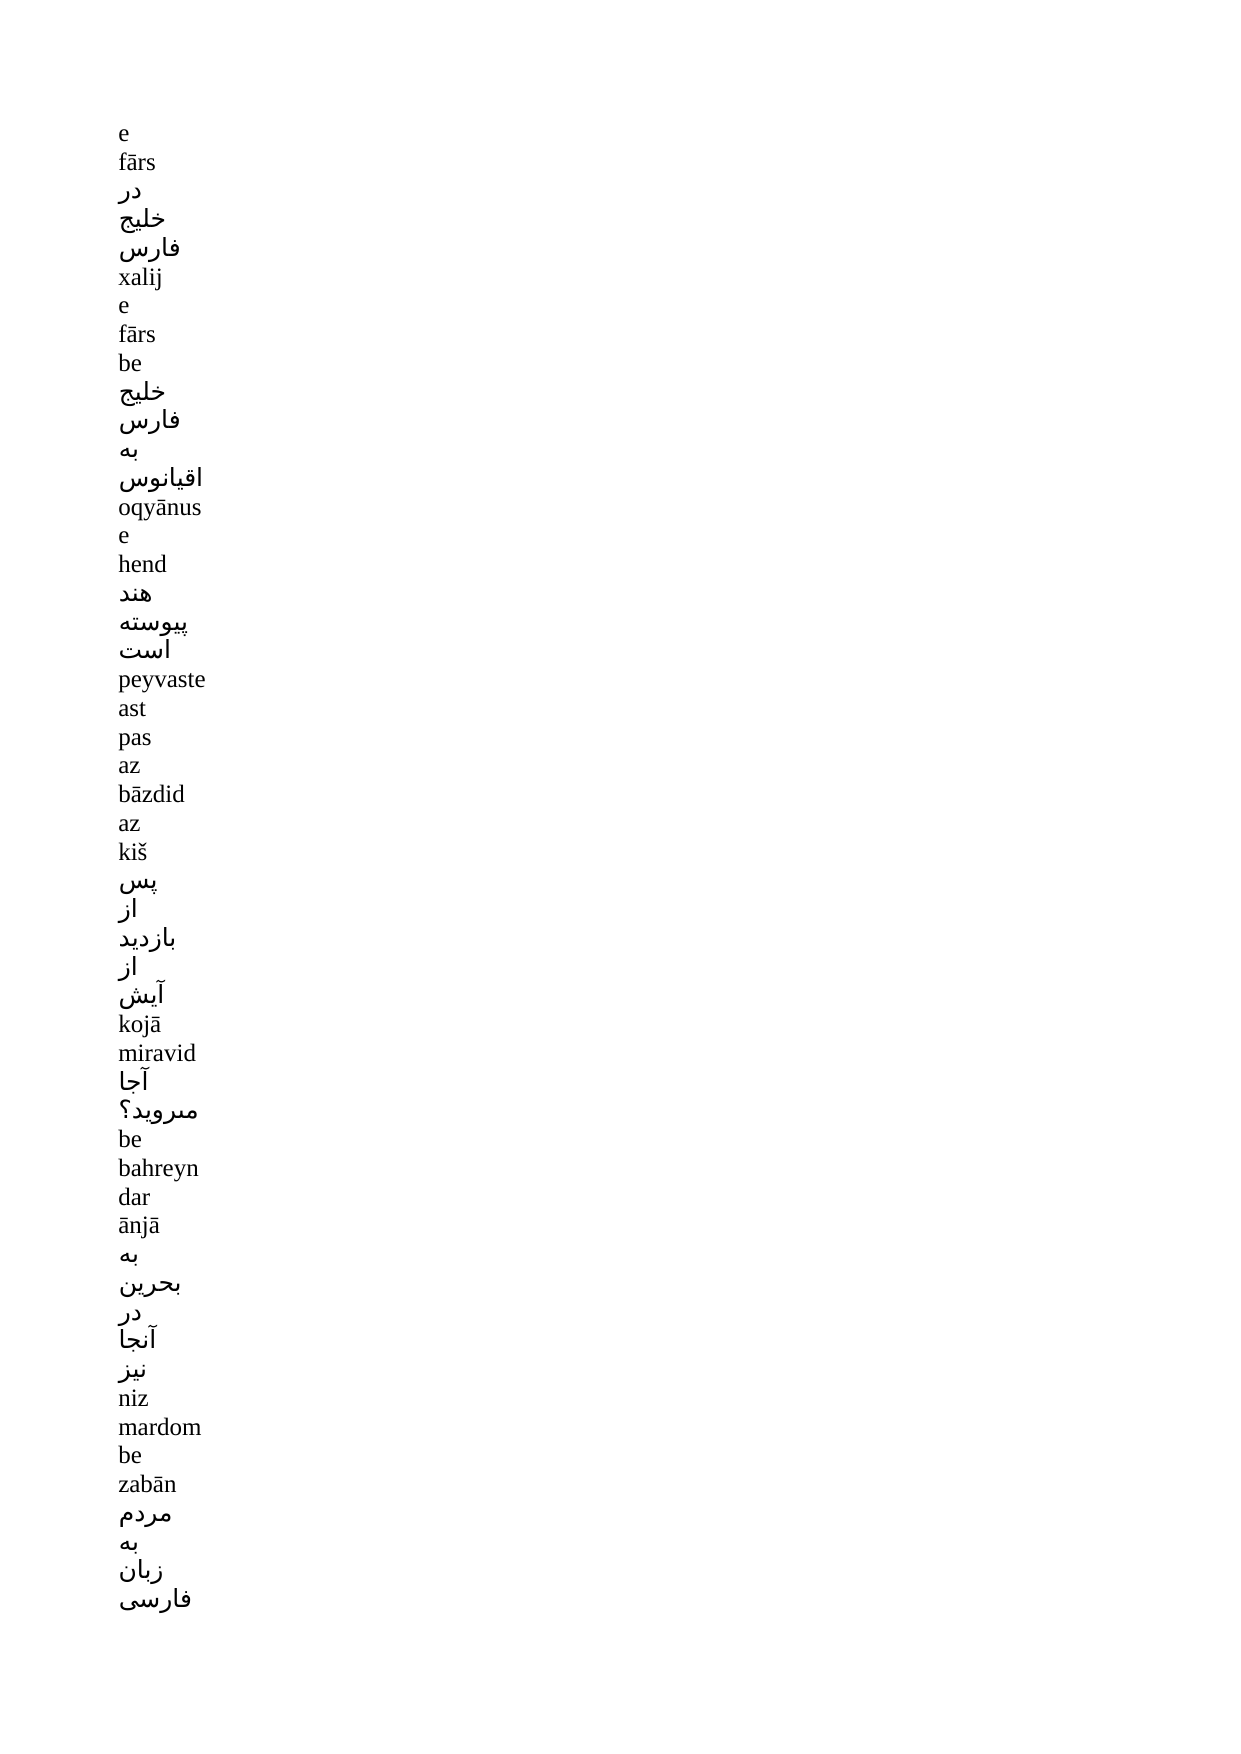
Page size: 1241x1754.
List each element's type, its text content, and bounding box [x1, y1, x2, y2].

text miravid [118, 1038, 1122, 1067]
text e [118, 291, 1122, 319]
text mardom [118, 1412, 1122, 1441]
text e [118, 521, 1122, 549]
text بازدید [118, 923, 1122, 952]
text ‫به [118, 1239, 1122, 1268]
text az [118, 751, 1122, 779]
text ‫خليج [118, 377, 1122, 406]
text ‫آجا [118, 1067, 1122, 1096]
text فارس [118, 406, 1122, 434]
text به [118, 1527, 1122, 1556]
text fārs [118, 147, 1122, 176]
text be [118, 348, 1122, 377]
text از [118, 952, 1122, 981]
text فارس‬ [118, 233, 1122, 262]
text ‫در [118, 176, 1122, 204]
text آيش‬ [118, 981, 1122, 1009]
text ‫مردم [118, 1498, 1122, 1527]
text zabān [118, 1469, 1122, 1498]
text ānjā [118, 1211, 1122, 1239]
text ‫هند [118, 578, 1122, 607]
text niz [118, 1383, 1122, 1412]
text نيز‬ [118, 1354, 1122, 1383]
text peyvaste [118, 664, 1122, 693]
text بحرین [118, 1268, 1122, 1297]
text e [118, 118, 1122, 147]
text kiš [118, 837, 1122, 866]
text مىروید؟‬ [118, 1096, 1122, 1124]
text فارسى‬ [118, 1584, 1122, 1613]
text bāzdid [118, 779, 1122, 808]
text bahreyn [118, 1153, 1122, 1182]
text زبان [118, 1556, 1122, 1584]
text pas [118, 722, 1122, 751]
text az [118, 808, 1122, 837]
text ‫پس [118, 866, 1122, 894]
text خليج [118, 204, 1122, 233]
text از [118, 894, 1122, 923]
text kojā [118, 1009, 1122, 1038]
text fārs [118, 319, 1122, 348]
text dar [118, 1182, 1122, 1211]
text اقيانوس‬ [118, 463, 1122, 492]
text به [118, 434, 1122, 463]
text xalij [118, 262, 1122, 291]
text آنجا [118, 1326, 1122, 1354]
text است‬ [118, 636, 1122, 664]
text پيوسته [118, 607, 1122, 636]
text ast [118, 693, 1122, 722]
text در [118, 1297, 1122, 1326]
text hend [118, 549, 1122, 578]
text oqyānus [118, 492, 1122, 521]
text be [118, 1124, 1122, 1153]
text be [118, 1441, 1122, 1469]
